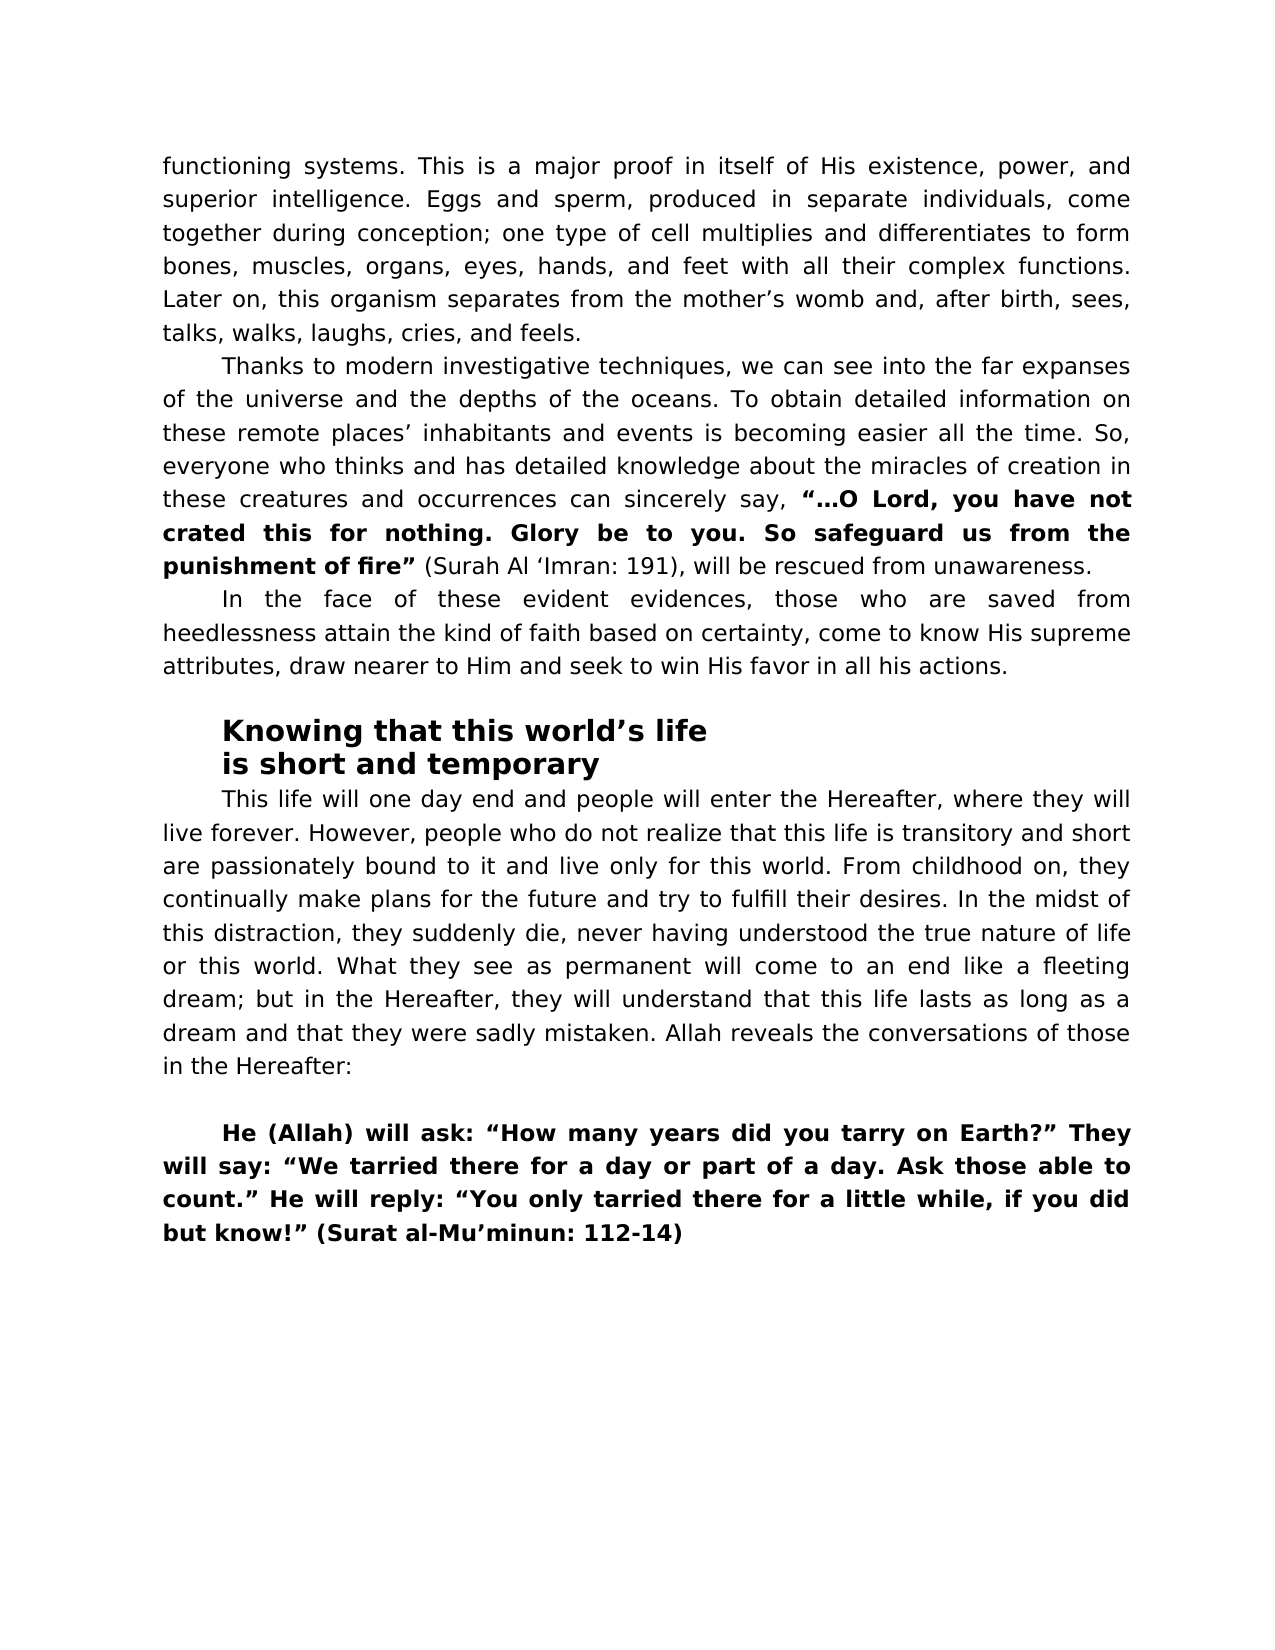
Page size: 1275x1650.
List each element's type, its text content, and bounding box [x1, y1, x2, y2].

text functioning systems. This is a major proof in itself of His existence, power, and superior intelligence. Eggs and sperm, produced in separate individuals, come together during conception; one type of cell multiplies and differentiates to form bones, muscles, organs, eyes, hands, and feet with all their complex functions. Later on, this organism separates from the mother’s womb and, after birth, sees, talks, walks, laughs, cries, and feels. [162, 148, 1132, 348]
text Knowing that this world’s life [162, 714, 1132, 748]
text In the face of these evident evidences, those who are saved from heedlessness attain the kind of faith based on certainty, come to know His supreme attributes, draw nearer to Him and seek to win His favor in all his actions. [162, 581, 1132, 681]
text is short and temporary [162, 748, 1132, 781]
text He (Allah) will ask: “How many years did you tarry on Earth?” They will say: “We tarried there for a day or part of a day. Ask those able to count.” He will reply: “You only tarried there for a little while, if you did but know!” (Surat al-Mu’minun: 112-14) [162, 1114, 1132, 1248]
text This life will one day end and people will enter the Hereafter, where they will live forever. However, people who do not realize that this life is transitory and short are passionately bound to it and live only for this world. From childhood on, they continually make plans for the future and try to fulfill their desires. In the midst of this distraction, they suddenly die, never having understood the true nature of life or this world. What they see as permanent will come to an end like a fleeting dream; but in the Hereafter, they will understand that this life lasts as long as a dream and that they were sadly mistaken. Allah reveals the conversations of those in the Hereafter: [162, 781, 1132, 1081]
text Thanks to modern investigative techniques, we can see into the far expanses of the universe and the depths of the oceans. To obtain detailed information on these remote places’ inhabitants and events is becoming easier all the time. So, everyone who thinks and has detailed knowledge about the miracles of creation in these creatures and occurrences can sincerely say, “…O Lord, you have not crated this for nothing. Glory be to you. So safeguard us from the punishment of fire” (Surah Al ‘Imran: 191), will be rescued from unawareness. [162, 348, 1132, 581]
